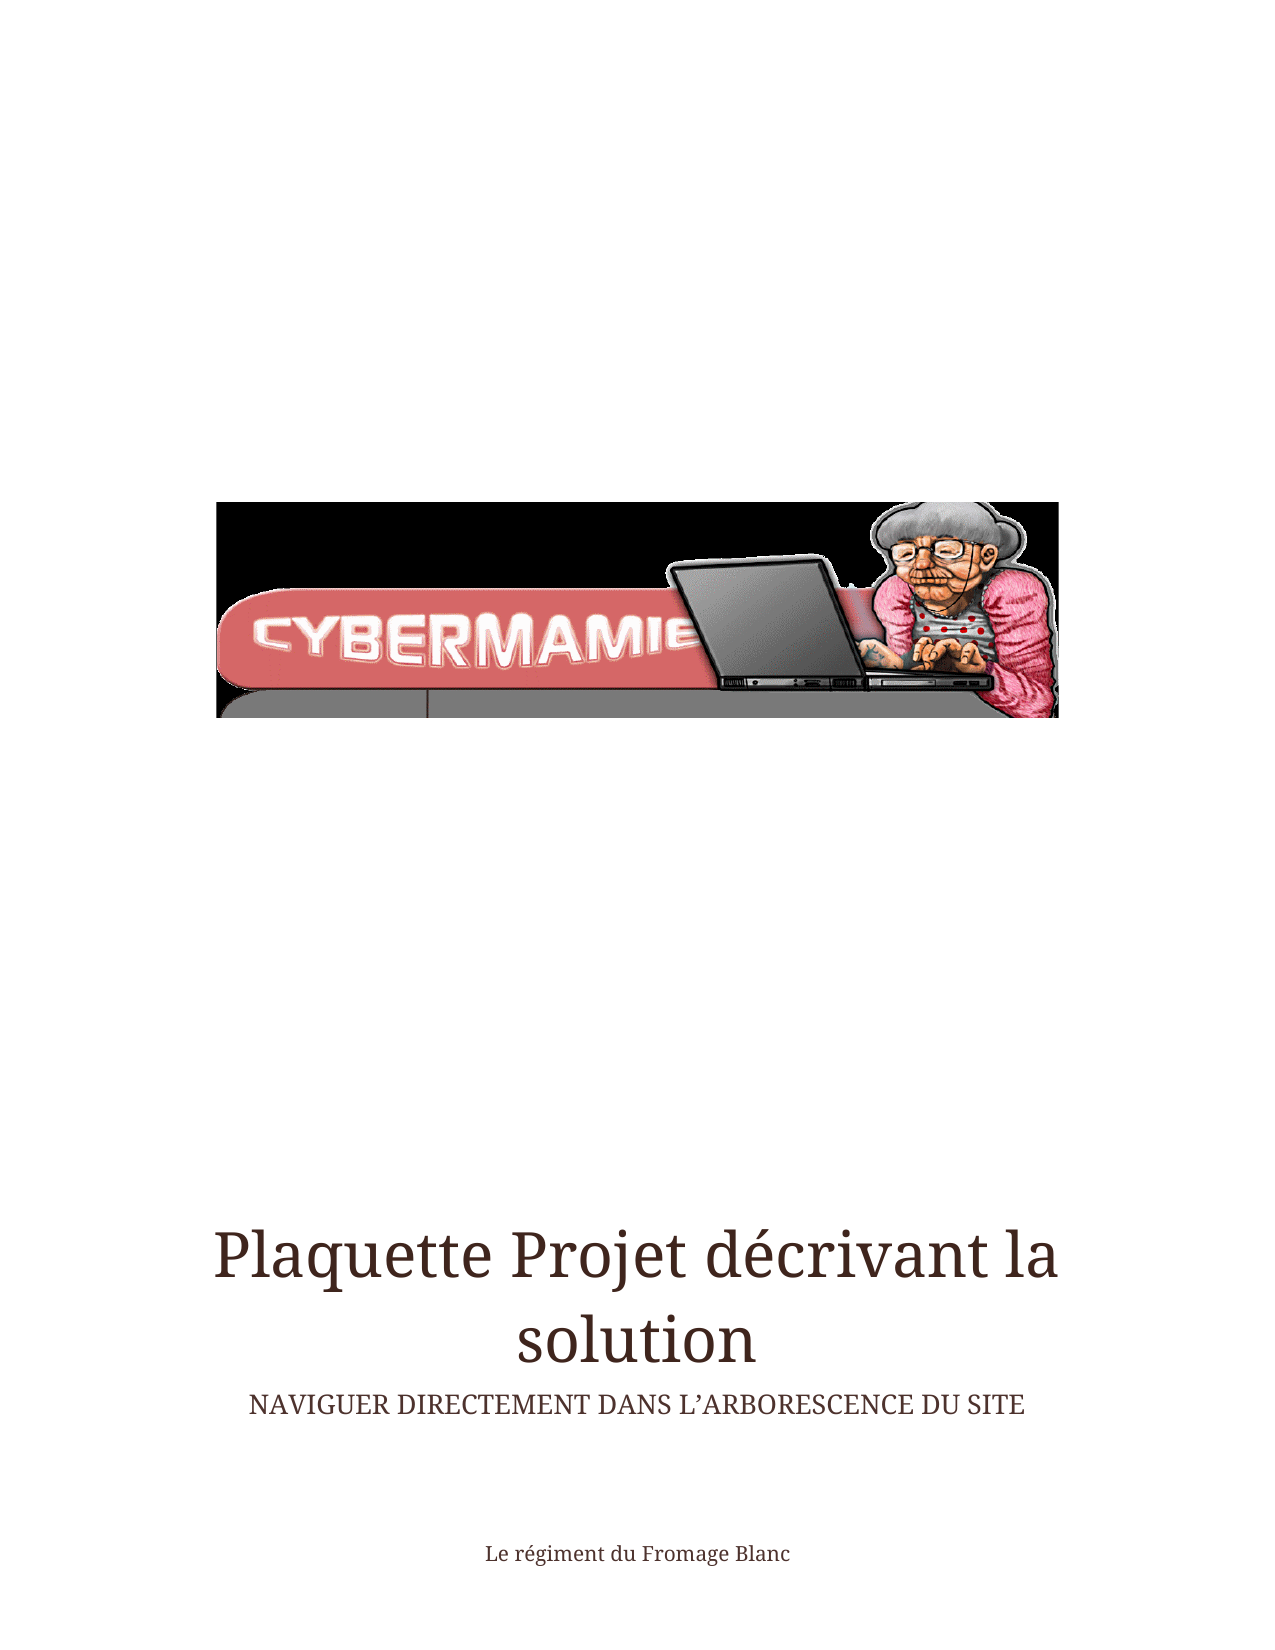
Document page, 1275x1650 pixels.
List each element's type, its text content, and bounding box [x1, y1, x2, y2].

text Le régiment du Fromage Blanc [314, 1539, 961, 1567]
text Naviguer directement dans l’arborescence du site [210, 1385, 1064, 1422]
text Plaquette Projet décrivant la solution [210, 1211, 1064, 1381]
